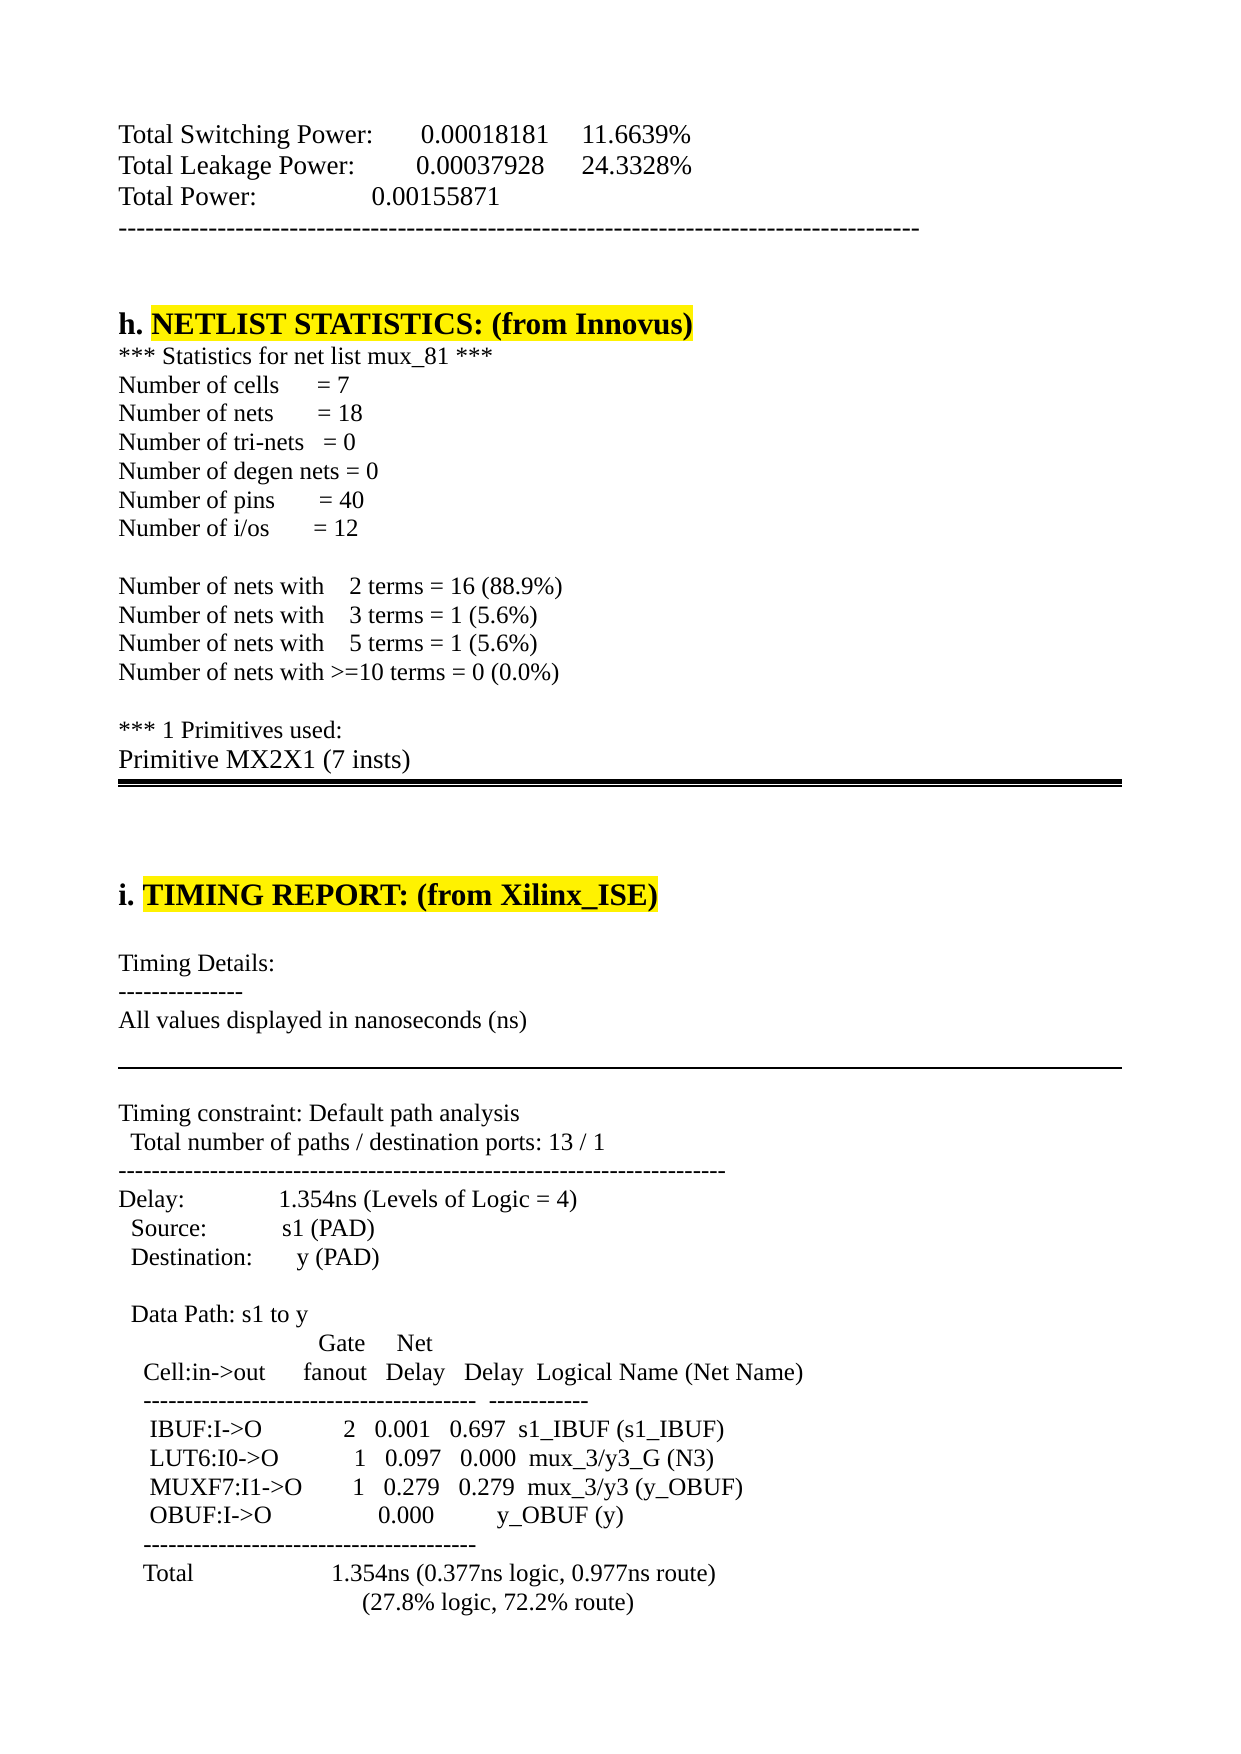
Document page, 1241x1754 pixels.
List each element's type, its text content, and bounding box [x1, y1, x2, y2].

text Data Path: s1 to y [118, 1299, 1122, 1328]
text *** Statistics for net list mux_81 *** [118, 341, 1122, 370]
text Destination: y (PAD) [118, 1242, 1122, 1270]
text h. NETLIST STATISTICS: (from Innovus) [118, 305, 1122, 341]
text IBUF:I->O 2 0.001 0.697 s1_IBUF (s1_IBUF) [118, 1414, 1122, 1443]
text Number of degen nets = 0 [118, 456, 1122, 485]
text Gate Net [118, 1328, 1122, 1357]
text All values displayed in nanoseconds (ns) [118, 1005, 1122, 1034]
text ---------------------------------------- ------------ [118, 1385, 1122, 1414]
text Timing constraint: Default path analysis [118, 1098, 1122, 1127]
text Number of nets with >=10 terms = 0 (0.0%) [118, 657, 1122, 686]
text Primitive MX2X1 (7 insts) [118, 743, 1122, 779]
text Number of nets with 2 terms = 16 (88.9%) [118, 571, 1122, 600]
text ------------------------------------------------------------------------- [118, 1155, 1122, 1184]
text Number of nets with 5 terms = 1 (5.6%) [118, 628, 1122, 657]
text Delay: 1.354ns (Levels of Logic = 4) [118, 1184, 1122, 1213]
text Total Leakage Power: 0.00037928 24.3328% [118, 149, 1122, 180]
text Number of nets = 18 [118, 398, 1122, 427]
text LUT6:I0->O 1 0.097 0.000 mux_3/y3_G (N3) [118, 1443, 1122, 1472]
text --------------- [118, 976, 1122, 1005]
text Timing Details: [118, 948, 1122, 976]
text Total Switching Power: 0.00018181 11.6639% [118, 118, 1122, 149]
text Source: s1 (PAD) [118, 1213, 1122, 1242]
text Total number of paths / destination ports: 13 / 1 [118, 1127, 1122, 1155]
text ---------------------------------------- [118, 1529, 1122, 1558]
text Number of pins = 40 [118, 485, 1122, 513]
text OBUF:I->O 0.000 y_OBUF (y) [118, 1500, 1122, 1529]
text Number of nets with 3 terms = 1 (5.6%) [118, 600, 1122, 628]
text Number of i/os = 12 [118, 513, 1122, 542]
text Cell:in->out fanout Delay Delay Logical Name (Net Name) [118, 1357, 1122, 1385]
text Total Power: 0.00155871 [118, 180, 1122, 212]
text i. TIMING REPORT: (from Xilinx_ISE) [118, 876, 1122, 912]
text *** 1 Primitives used: [118, 715, 1122, 743]
text (27.8% logic, 72.2% route) [118, 1587, 1122, 1615]
text Total 1.354ns (0.377ns logic, 0.977ns route) [118, 1558, 1122, 1587]
text Number of tri-nets = 0 [118, 427, 1122, 456]
text Number of cells = 7 [118, 370, 1122, 398]
text ----------------------------------------------------------------------------------------- [118, 212, 1122, 243]
text MUXF7:I1->O 1 0.279 0.279 mux_3/y3 (y_OBUF) [118, 1472, 1122, 1500]
